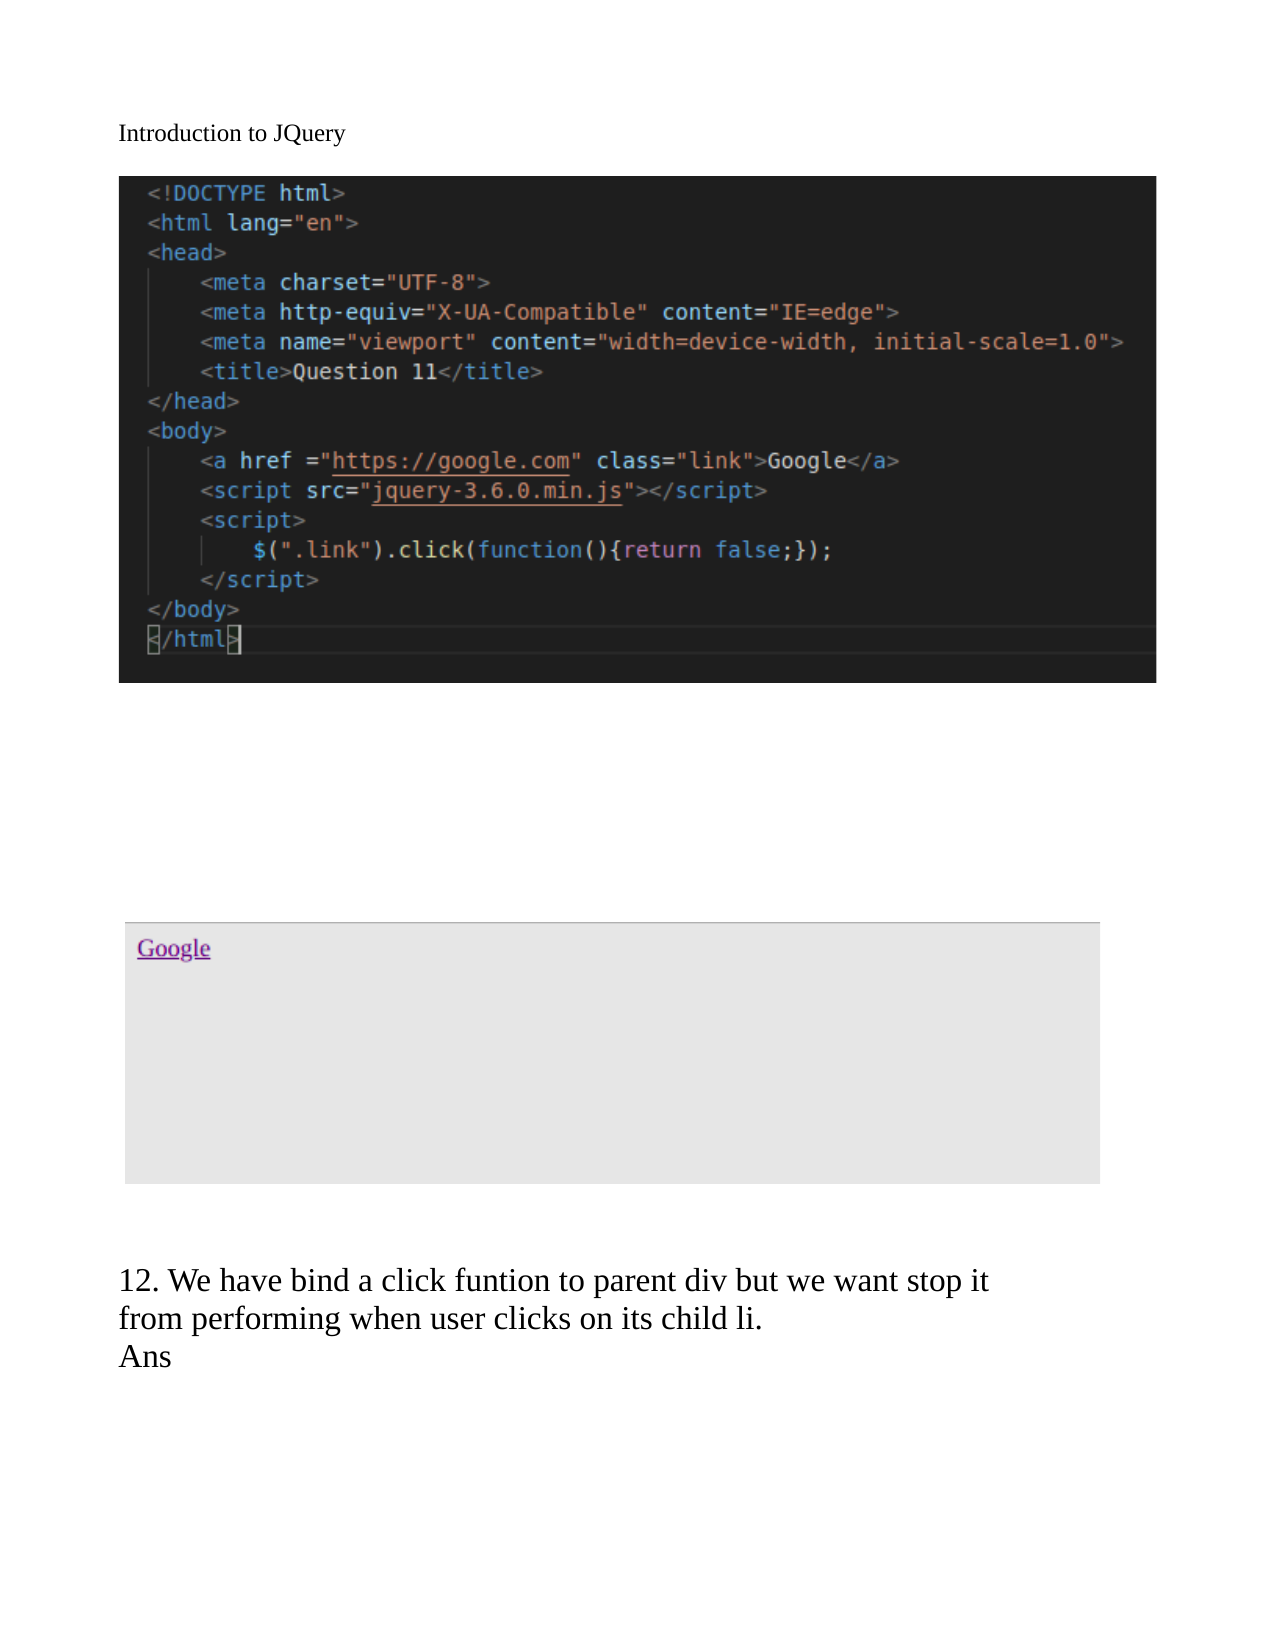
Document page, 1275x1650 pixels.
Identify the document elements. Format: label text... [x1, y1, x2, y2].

picture [125, 922, 1100, 1184]
text Ans [118, 1337, 1157, 1375]
picture [118, 176, 1157, 683]
text from performing when user clicks on its child li. [118, 1298, 1157, 1337]
text 12. We have bind a click funtion to parent div but we want stop it [118, 1260, 1157, 1298]
